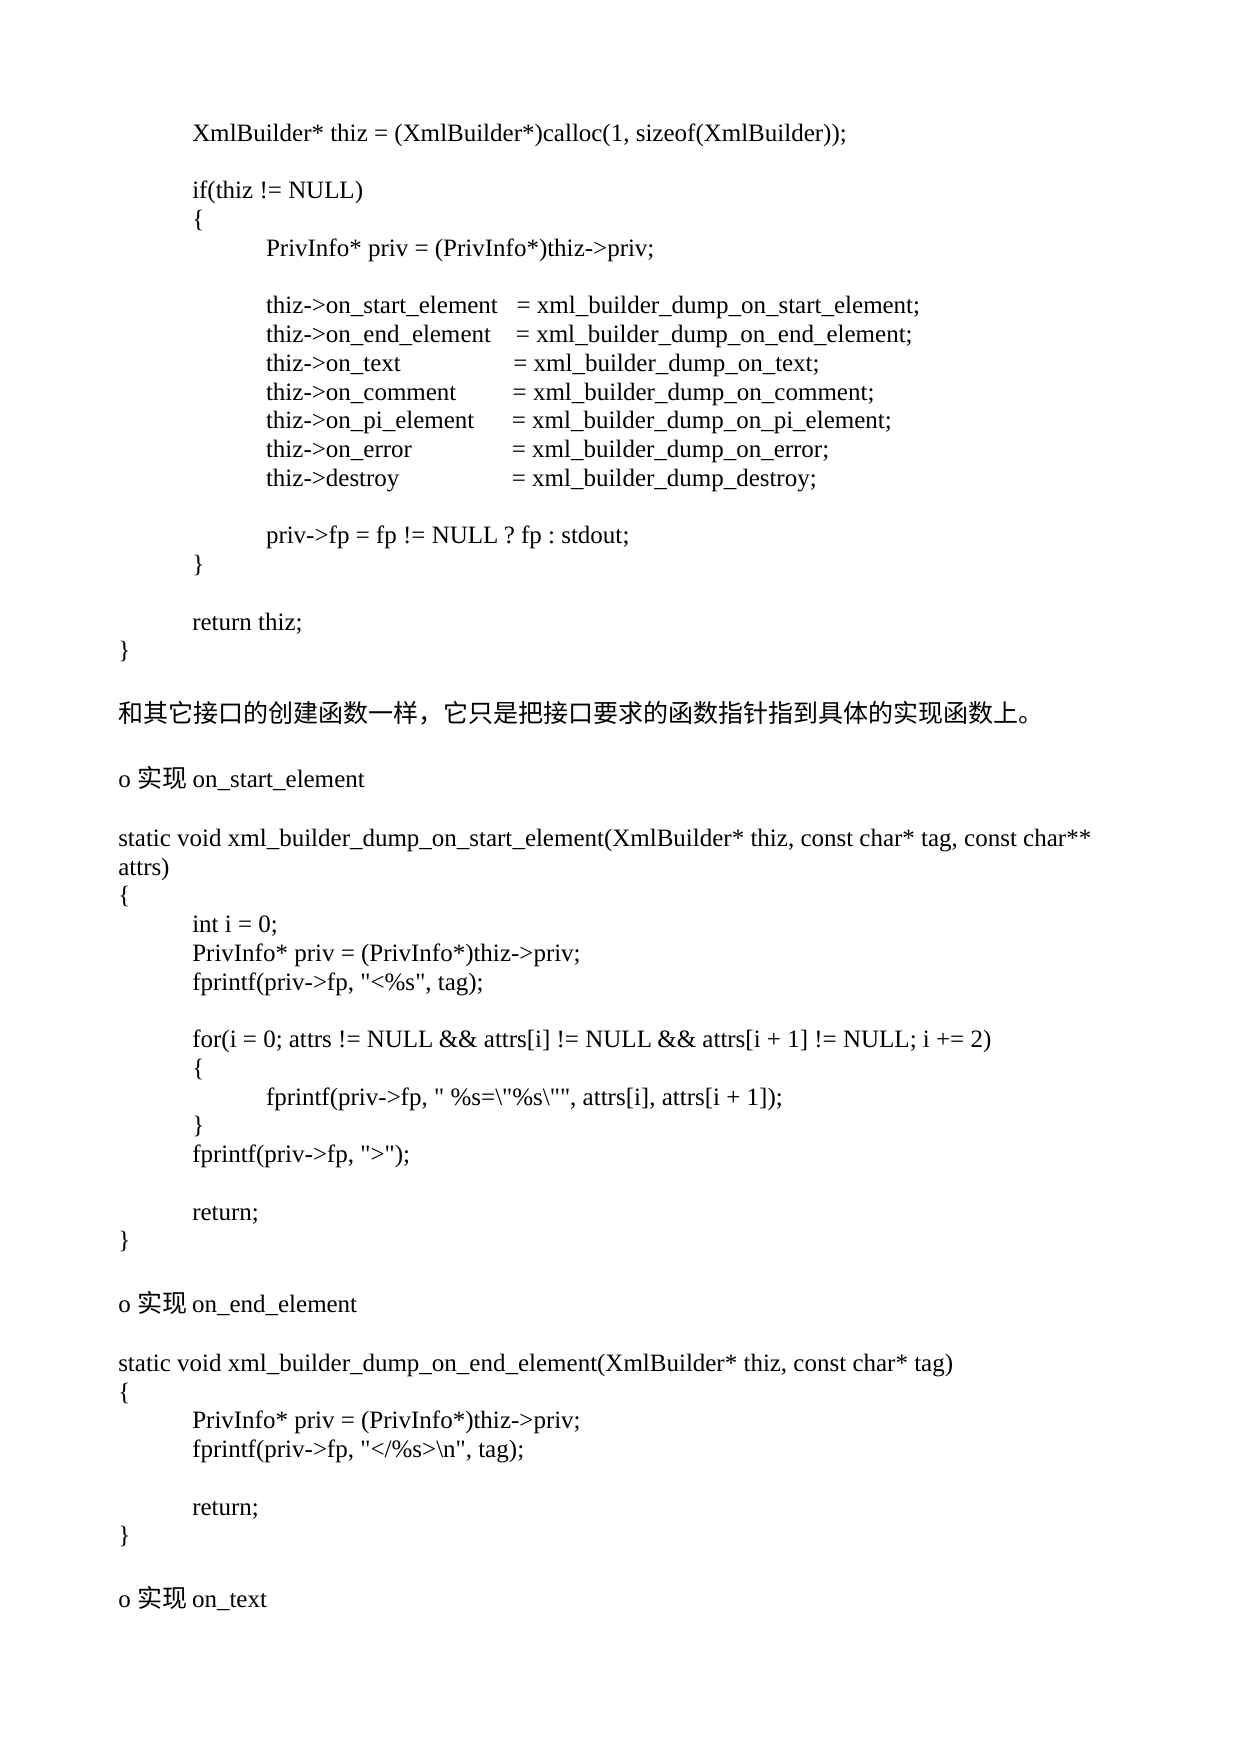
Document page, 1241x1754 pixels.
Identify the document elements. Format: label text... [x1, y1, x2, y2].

text thiz->on_pi_element = xml_builder_dump_on_pi_element; [118, 406, 1122, 434]
text static void xml_builder_dump_on_start_element(XmlBuilder* thiz, const char* tag, const char** attrs) [118, 823, 1122, 881]
text { [118, 204, 1122, 233]
text PrivInfo* priv = (PrivInfo*)thiz->priv; [118, 938, 1122, 967]
text fprintf(priv->fp, " %s=\"%s\"", attrs[i], attrs[i + 1]); [118, 1082, 1122, 1111]
text for(i = 0; attrs != NULL && attrs[i] != NULL && attrs[i + 1] != NULL; i += 2) [118, 1024, 1122, 1053]
text fprintf(priv->fp, "</%s>\n", tag); [118, 1434, 1122, 1463]
text thiz->on_start_element = xml_builder_dump_on_start_element; [118, 291, 1122, 319]
text thiz->on_comment = xml_builder_dump_on_comment; [118, 377, 1122, 406]
text PrivInfo* priv = (PrivInfo*)thiz->priv; [118, 1406, 1122, 1434]
text thiz->on_error = xml_builder_dump_on_error; [118, 434, 1122, 463]
text return; [118, 1197, 1122, 1226]
text if(thiz != NULL) [118, 176, 1122, 204]
text o 实现 on_start_element [118, 758, 1122, 794]
text } [118, 1226, 1122, 1254]
text { [118, 1377, 1122, 1406]
text o 实现on_end_element [118, 1283, 1122, 1319]
text return; [118, 1492, 1122, 1521]
text int i = 0; [118, 909, 1122, 938]
text } [118, 636, 1122, 664]
text thiz->destroy = xml_builder_dump_destroy; [118, 463, 1122, 492]
text PrivInfo* priv = (PrivInfo*)thiz->priv; [118, 233, 1122, 262]
text thiz->on_end_element = xml_builder_dump_on_end_element; [118, 319, 1122, 348]
text } [118, 549, 1122, 578]
text priv->fp = fp != NULL ? fp : stdout; [118, 521, 1122, 549]
text { [118, 1053, 1122, 1082]
text { [118, 881, 1122, 909]
text thiz->on_text = xml_builder_dump_on_text; [118, 348, 1122, 377]
text o 实现on_text [118, 1578, 1122, 1614]
text fprintf(priv->fp, ">"); [118, 1139, 1122, 1168]
text 和其它接口的创建函数一样，它只是把接口要求的函数指针指到具体的实现函数上。 [118, 693, 1122, 729]
text static void xml_builder_dump_on_end_element(XmlBuilder* thiz, const char* tag) [118, 1348, 1122, 1377]
text return thiz; [118, 607, 1122, 636]
text } [118, 1111, 1122, 1139]
text XmlBuilder* thiz = (XmlBuilder*)calloc(1, sizeof(XmlBuilder)); [118, 118, 1122, 147]
text fprintf(priv->fp, "<%s", tag); [118, 967, 1122, 996]
text } [118, 1521, 1122, 1549]
